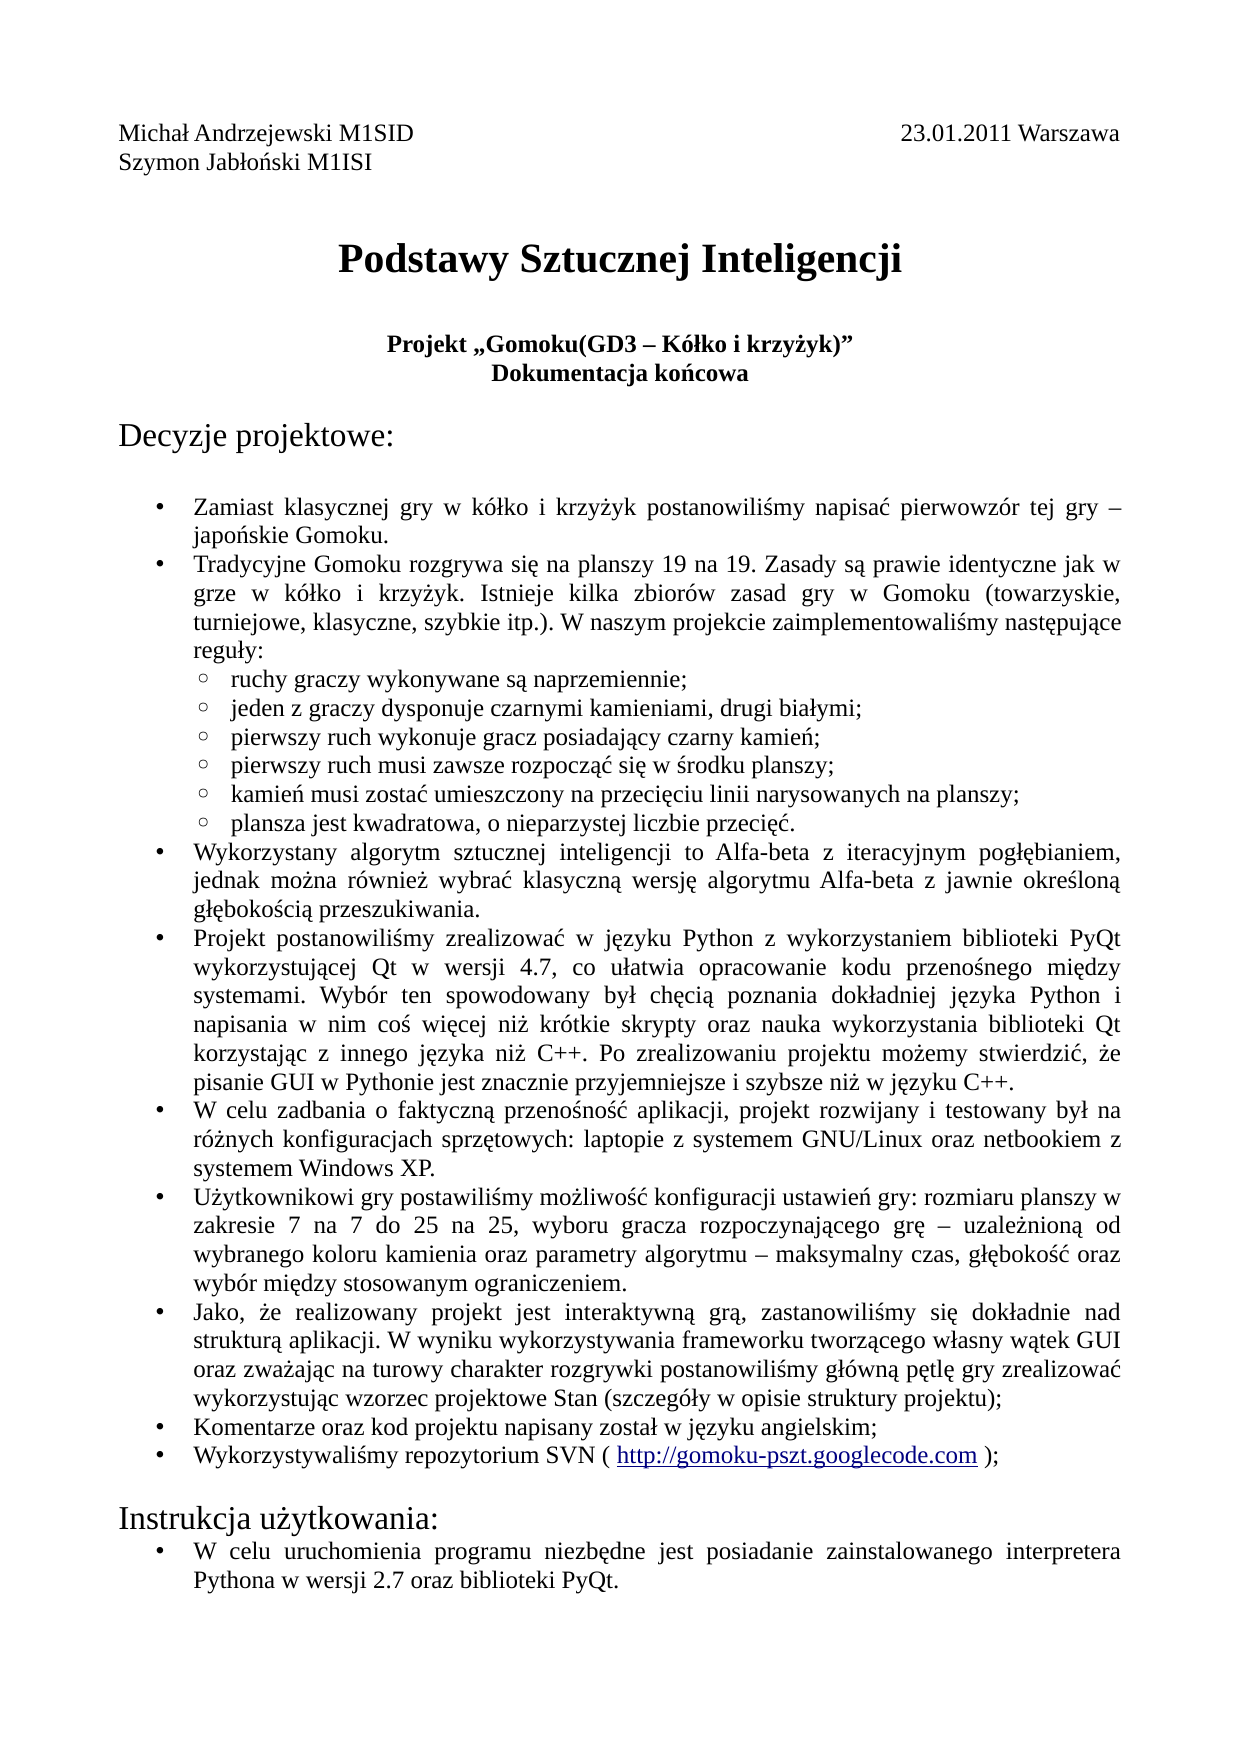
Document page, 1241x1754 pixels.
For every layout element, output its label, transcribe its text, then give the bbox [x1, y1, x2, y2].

list pierwszy ruch musi zawsze rozpocząć się w środku planszy; [193, 751, 1122, 779]
text Projekt „Gomoku(GD3 – Kółko i krzyżyk)” [118, 329, 1122, 358]
list Jako, że realizowany projekt jest interaktywną grą, zastanowiliśmy się dokładnie nad strukturą aplikacji. W wyniku wykorzystywania frameworku tworzącego własny wątek GUI oraz zważając na turowy charakter rozgrywki postanowiliśmy główną pętlę gry zrealizować wykorzystując wzorzec projektowe Stan (szczegóły w opisie struktury projektu); [156, 1297, 1122, 1412]
list Wykorzystany algorytm sztucznej inteligencji to Alfa-beta z iteracyjnym pogłębianiem, jednak można również wybrać klasyczną wersję algorytmu Alfa-beta z jawnie określoną głębokością przeszukiwania. [156, 837, 1122, 923]
list Projekt postanowiliśmy zrealizować w języku Python z wykorzystaniem biblioteki PyQt wykorzystującej Qt w wersji 4.7, co ułatwia opracowanie kodu przenośnego między systemami. Wybór ten spowodowany był chęcią poznania dokładniej języka Python i napisania w nim coś więcej niż krótkie skrypty oraz nauka wykorzystania biblioteki Qt korzystając z innego języka niż C++. Po zrealizowaniu projektu możemy stwierdzić, że pisanie GUI w Pythonie jest znacznie przyjemniejsze i szybsze niż w języku C++. [156, 923, 1122, 1096]
list Tradycyjne Gomoku rozgrywa się na planszy 19 na 19. Zasady są prawie identyczne jak w grze w kółko i krzyżyk. Istnieje kilka zbiorów zasad gry w Gomoku (towarzyskie, turniejowe, klasyczne, szybkie itp.). W naszym projekcie zaimplementowaliśmy następujące reguły: [156, 549, 1122, 664]
text Instrukcja użytkowania: [118, 1498, 1122, 1536]
list jeden z graczy dysponuje czarnymi kamieniami, drugi białymi; [193, 693, 1122, 722]
list kamień musi zostać umieszczony na przecięciu linii narysowanych na planszy; [193, 779, 1122, 808]
list ruchy graczy wykonywane są naprzemiennie; [193, 664, 1122, 693]
list W celu zadbania o faktyczną przenośność aplikacji, projekt rozwijany i testowany był na różnych konfiguracjach sprzętowych: laptopie z systemem GNU/Linux oraz netbookiem z systemem Windows XP. [156, 1096, 1122, 1182]
list Użytkownikowi gry postawiliśmy możliwość konfiguracji ustawień gry: rozmiaru planszy w zakresie 7 na 7 do 25 na 25, wyboru gracza rozpoczynającego grę – uzależnioną od wybranego koloru kamienia oraz parametry algorytmu – maksymalny czas, głębokość oraz wybór między stosowanym ograniczeniem. [156, 1182, 1122, 1297]
list Zamiast klasycznej gry w kółko i krzyżyk postanowiliśmy napisać pierwowzór tej gry – japońskie Gomoku. [156, 492, 1122, 549]
text Szymon Jabłoński M1ISI [118, 147, 1122, 176]
list plansza jest kwadratowa, o nieparzystej liczbie przecięć. [193, 808, 1122, 837]
text Podstawy Sztucznej Inteligencji [118, 233, 1122, 281]
text Decyzje projektowe: [118, 415, 1122, 453]
list W celu uruchomienia programu niezbędne jest posiadanie zainstalowanego interpretera Pythona w wersji 2.7 oraz biblioteki PyQt. [156, 1536, 1122, 1594]
list pierwszy ruch wykonuje gracz posiadający czarny kamień; [193, 722, 1122, 751]
text Dokumentacja końcowa [118, 358, 1122, 386]
list Komentarze oraz kod projektu napisany został w języku angielskim; [156, 1412, 1122, 1441]
list Wykorzystywaliśmy repozytorium SVN ( http://gomoku-pszt.googlecode.com ); [156, 1441, 1122, 1469]
text Michał Andrzejewski M1SID 23.01.2011 Warszawa [118, 118, 1122, 147]
